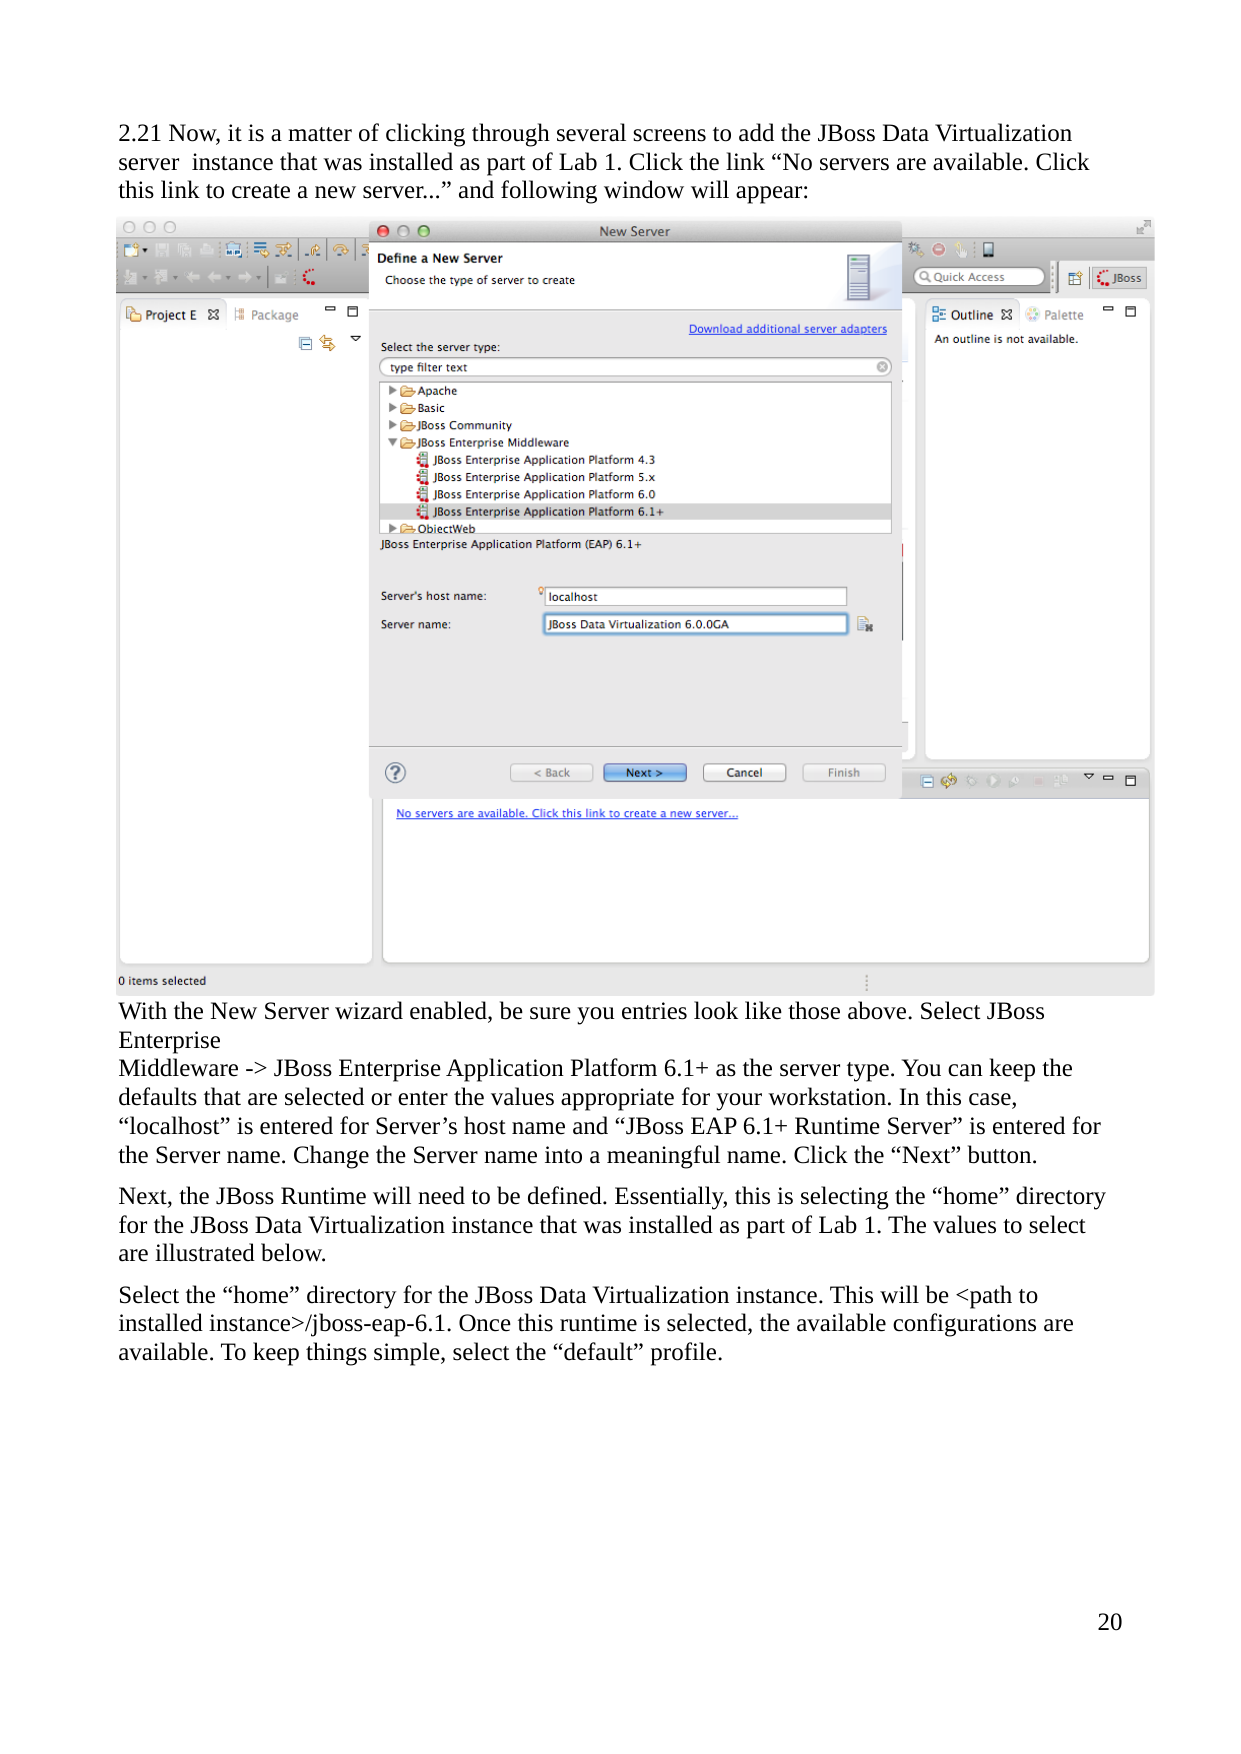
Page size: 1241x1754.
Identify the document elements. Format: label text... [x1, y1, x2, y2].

text With the New Server wizard enabled, be sure you entries look like those above. Select JBoss Enterprise Middleware -> JBoss Enterprise Application Platform 6.1+ as the server type. You can keep the defaults that are selected or enter the values appropriate for your workstation. In this case, “localhost” is entered for Server’s host name and “JBoss EAP 6.1+ Runtime Server” is entered for the Server name. Change the Server name into a meaningful name. Click the “Next” button. [118, 996, 1122, 1168]
picture [116, 216, 1155, 996]
text 2.21 Now, it is a matter of clicking through several screens to add the JBoss Data Virtualization server instance that was installed as part of Lab 1. Click the link “No servers are available. Click this link to create a new server...” and following window will appear: [118, 118, 1122, 204]
text Next, the JBoss Runtime will need to be defined. Essentially, this is selecting the “home” directory for the JBoss Data Virtualization instance that was installed as part of Lab 1. The values to select are illustrated below. [118, 1181, 1122, 1267]
text Select the “home” directory for the JBoss Data Virtualization instance. This will be <path to installed instance>/jboss-eap-6.1. Once this runtime is selected, the available configurations are available. To keep things simple, select the “default” profile. [118, 1280, 1122, 1366]
